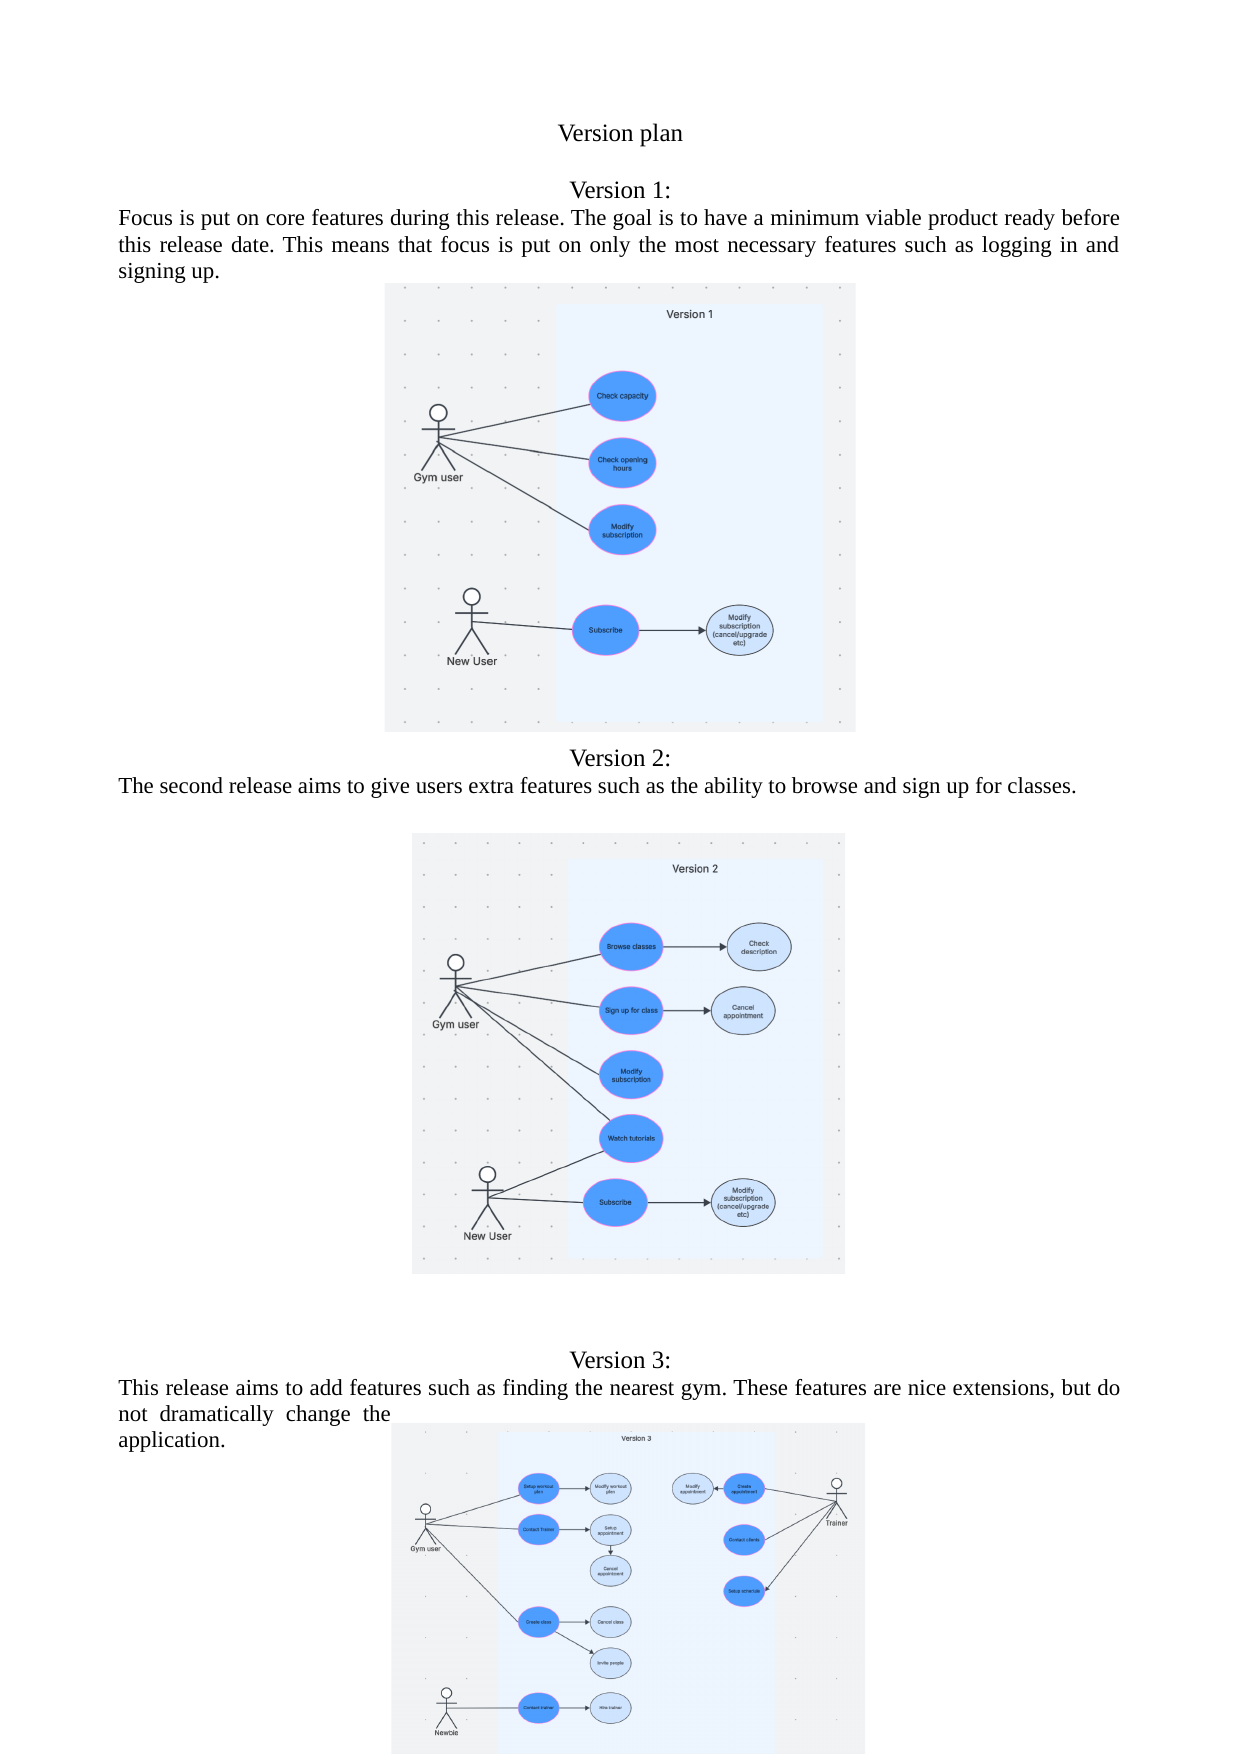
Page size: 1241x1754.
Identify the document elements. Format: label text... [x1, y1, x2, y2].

text Version 2: [118, 283, 1122, 772]
picture [412, 833, 846, 1274]
text This release aims to add features such as finding the nearest gym. These features are nice extensions, but do not dramatically change the application. [118, 1373, 1122, 1453]
picture [384, 283, 856, 732]
text Focus is put on core features during this release. The goal is to have a minimum viable product ready before this release date. This means that focus is put on only the most necessary features such as logging in and signing up. [118, 204, 1122, 283]
text Version plan [118, 118, 1122, 147]
text Version 3: [118, 798, 1122, 1373]
text The second release aims to give users extra features such as the ability to browse and sign up for classes. [118, 772, 1122, 798]
text Version 1: [118, 176, 1122, 204]
picture [391, 1423, 866, 1754]
